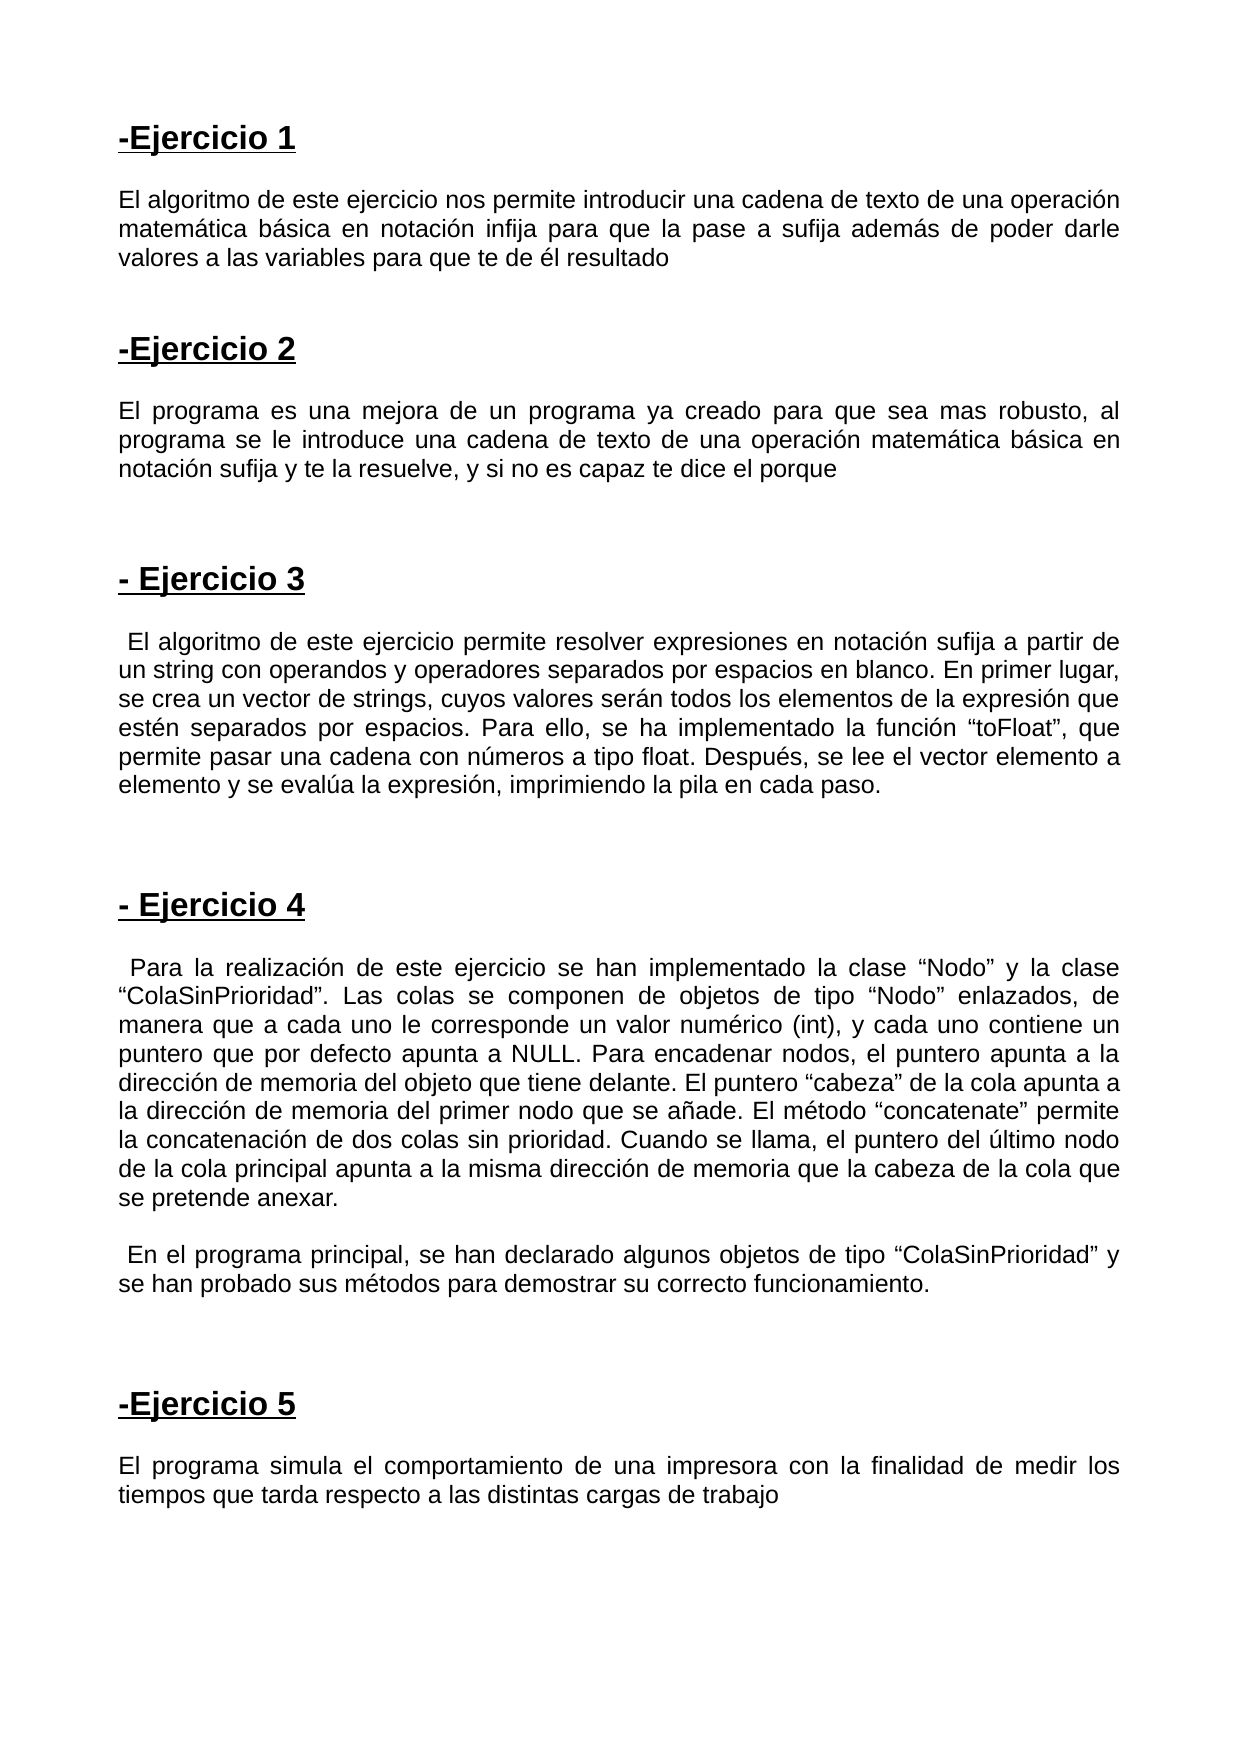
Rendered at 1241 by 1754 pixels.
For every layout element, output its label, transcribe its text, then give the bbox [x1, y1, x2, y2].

text - Ejercicio 4 [118, 885, 1122, 924]
text El algoritmo de este ejercicio nos permite introducir una cadena de texto de una operación matemática básica en notación infija para que la pase a sufija además de poder darle valores a las variables para que te de él resultado [118, 185, 1122, 272]
text En el programa principal, se han declarado algunos objetos de tipo “ColaSinPrioridad” y se han probado sus métodos para demostrar su correcto funcionamiento. [118, 1240, 1122, 1297]
text -Ejercicio 2 [118, 329, 1122, 367]
text -Ejercicio 5 [118, 1384, 1122, 1422]
text El programa simula el comportamiento de una impresora con la finalidad de medir los tiempos que tarda respecto a las distintas cargas de trabajo [118, 1451, 1122, 1508]
text El programa es una mejora de un programa ya creado para que sea mas robusto, al programa se le introduce una cadena de texto de una operación matemática básica en notación sufija y te la resuelve, y si no es capaz te dice el porque [118, 396, 1122, 482]
text -Ejercicio 1 [118, 118, 1122, 157]
text - Ejercicio 3 [118, 559, 1122, 598]
text El algoritmo de este ejercicio permite resolver expresiones en notación sufija a partir de un string con operandos y operadores separados por espacios en blanco. En primer lugar, se crea un vector de strings, cuyos valores serán todos los elementos de la expresión que estén separados por espacios. Para ello, se ha implementado la función “toFloat”, que permite pasar una cadena con números a tipo float. Después, se lee el vector elemento a elemento y se evalúa la expresión, imprimiendo la pila en cada paso. [118, 627, 1122, 799]
text Para la realización de este ejercicio se han implementado la clase “Nodo” y la clase “ColaSinPrioridad”. Las colas se componen de objetos de tipo “Nodo” enlazados, de manera que a cada uno le corresponde un valor numérico (int), y cada uno contiene un puntero que por defecto apunta a NULL. Para encadenar nodos, el puntero apunta a la dirección de memoria del objeto que tiene delante. El puntero “cabeza” de la cola apunta a la dirección de memoria del primer nodo que se añade. El método “concatenate” permite la concatenación de dos colas sin prioridad. Cuando se llama, el puntero del último nodo de la cola principal apunta a la misma dirección de memoria que la cabeza de la cola que se pretende anexar. [118, 952, 1122, 1211]
